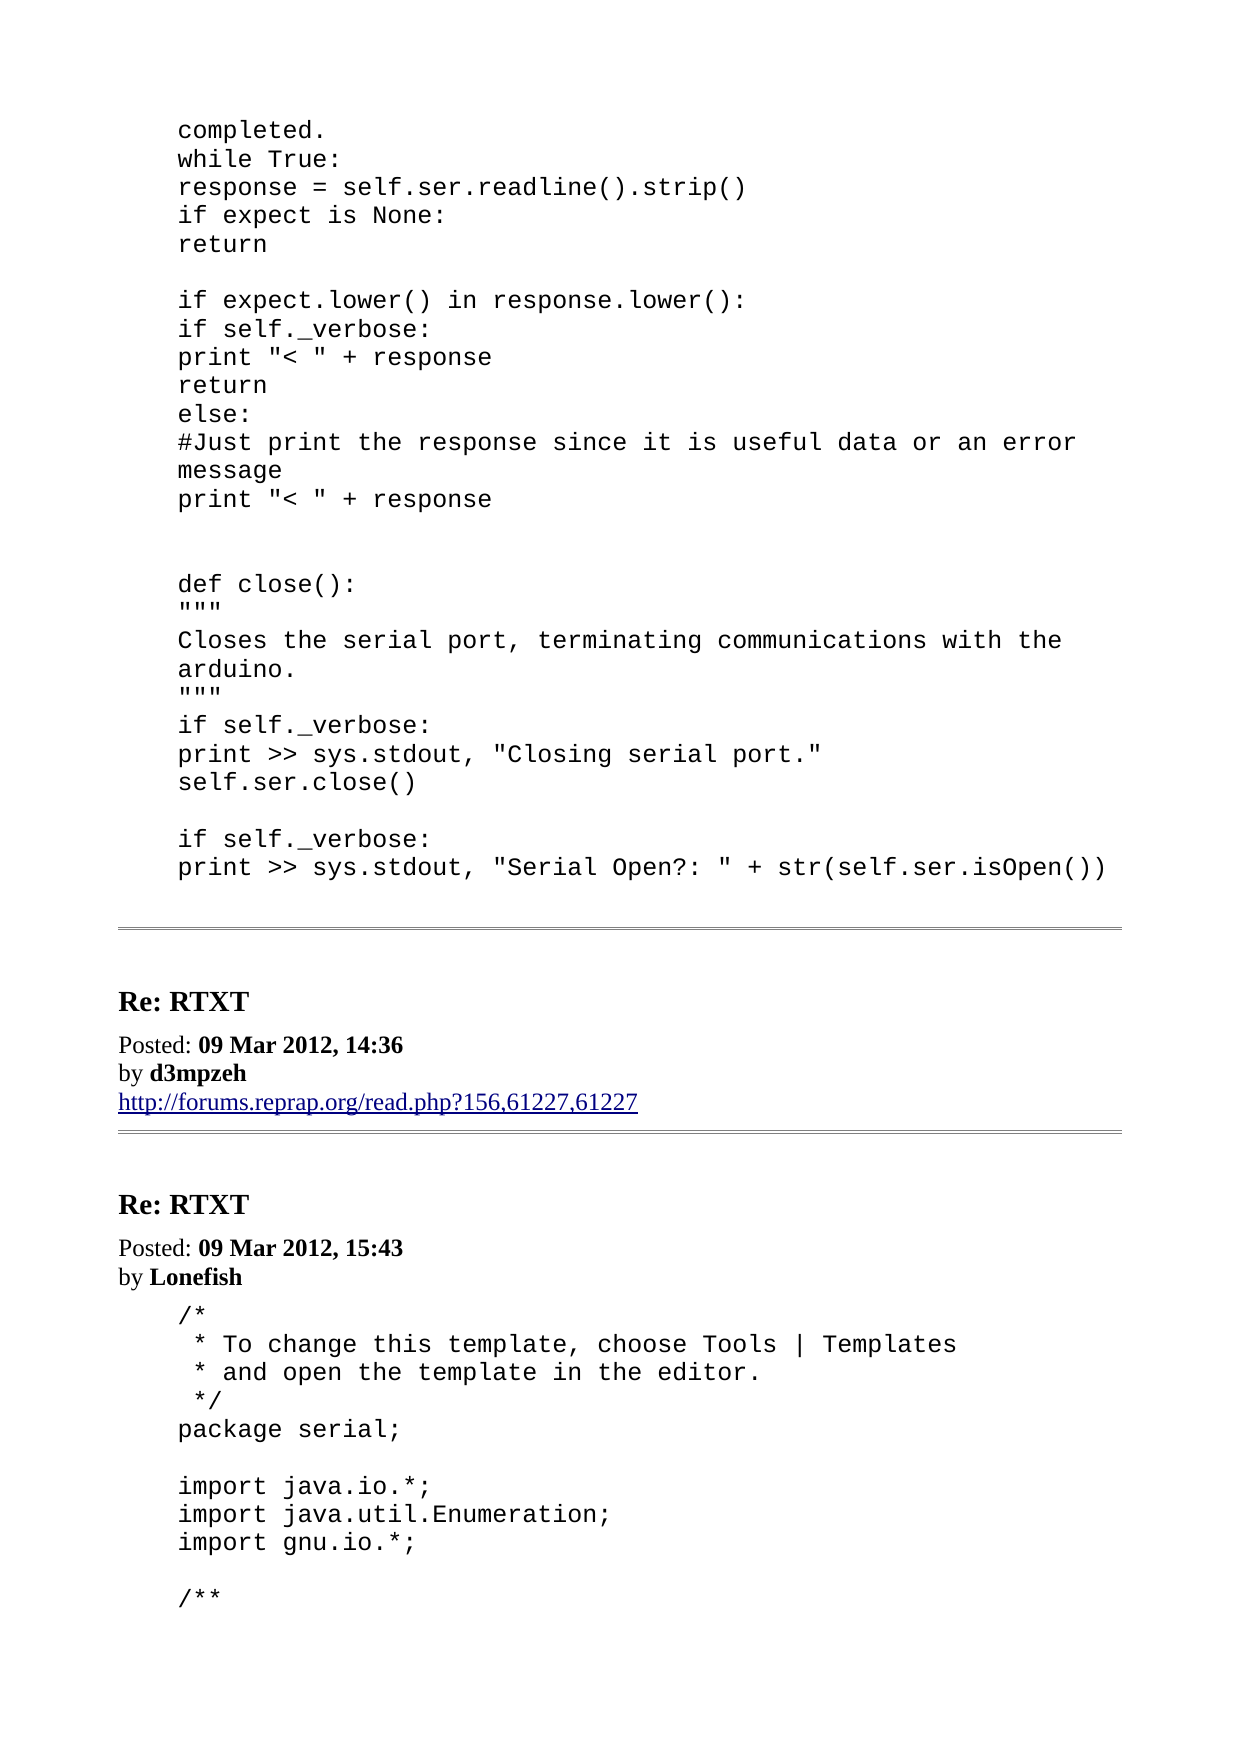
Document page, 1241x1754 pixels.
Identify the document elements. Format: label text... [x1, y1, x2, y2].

text http://forums.reprap.org/read.php?156,61227,61227 [118, 1087, 1122, 1116]
list completed. while True: response = self.ser.readline().strip() if expect is None: return if expect.lower() in response.lower(): if self._verbose: print "< " + response return else: #Just print the response since it is useful data or an error message print "< " + response def close(): """ Closes the serial port, terminating communications with the arduino. """ if self._verbose: print >> sys.stdout, "Closing serial port." self.ser.close() if self._verbose: print >> sys.stdout, "Serial Open?: " + str(self.ser.isOpen()) [177, 118, 1122, 883]
text by Lonefish [118, 1262, 1122, 1291]
text Posted: 09 Mar 2012, 14:36 [118, 1030, 1122, 1058]
subtitle Re: RTXT [118, 1187, 1122, 1221]
text Posted: 09 Mar 2012, 15:43 [118, 1233, 1122, 1262]
text by d3mpzeh [118, 1058, 1122, 1087]
list /* * To change this template, choose Tools | Templates * and open the template in the editor. */ package serial; import java.io.*; import java.util.Enumeration; import gnu.io.*; /** [177, 1303, 1122, 1615]
subtitle Re: RTXT [118, 984, 1122, 1017]
